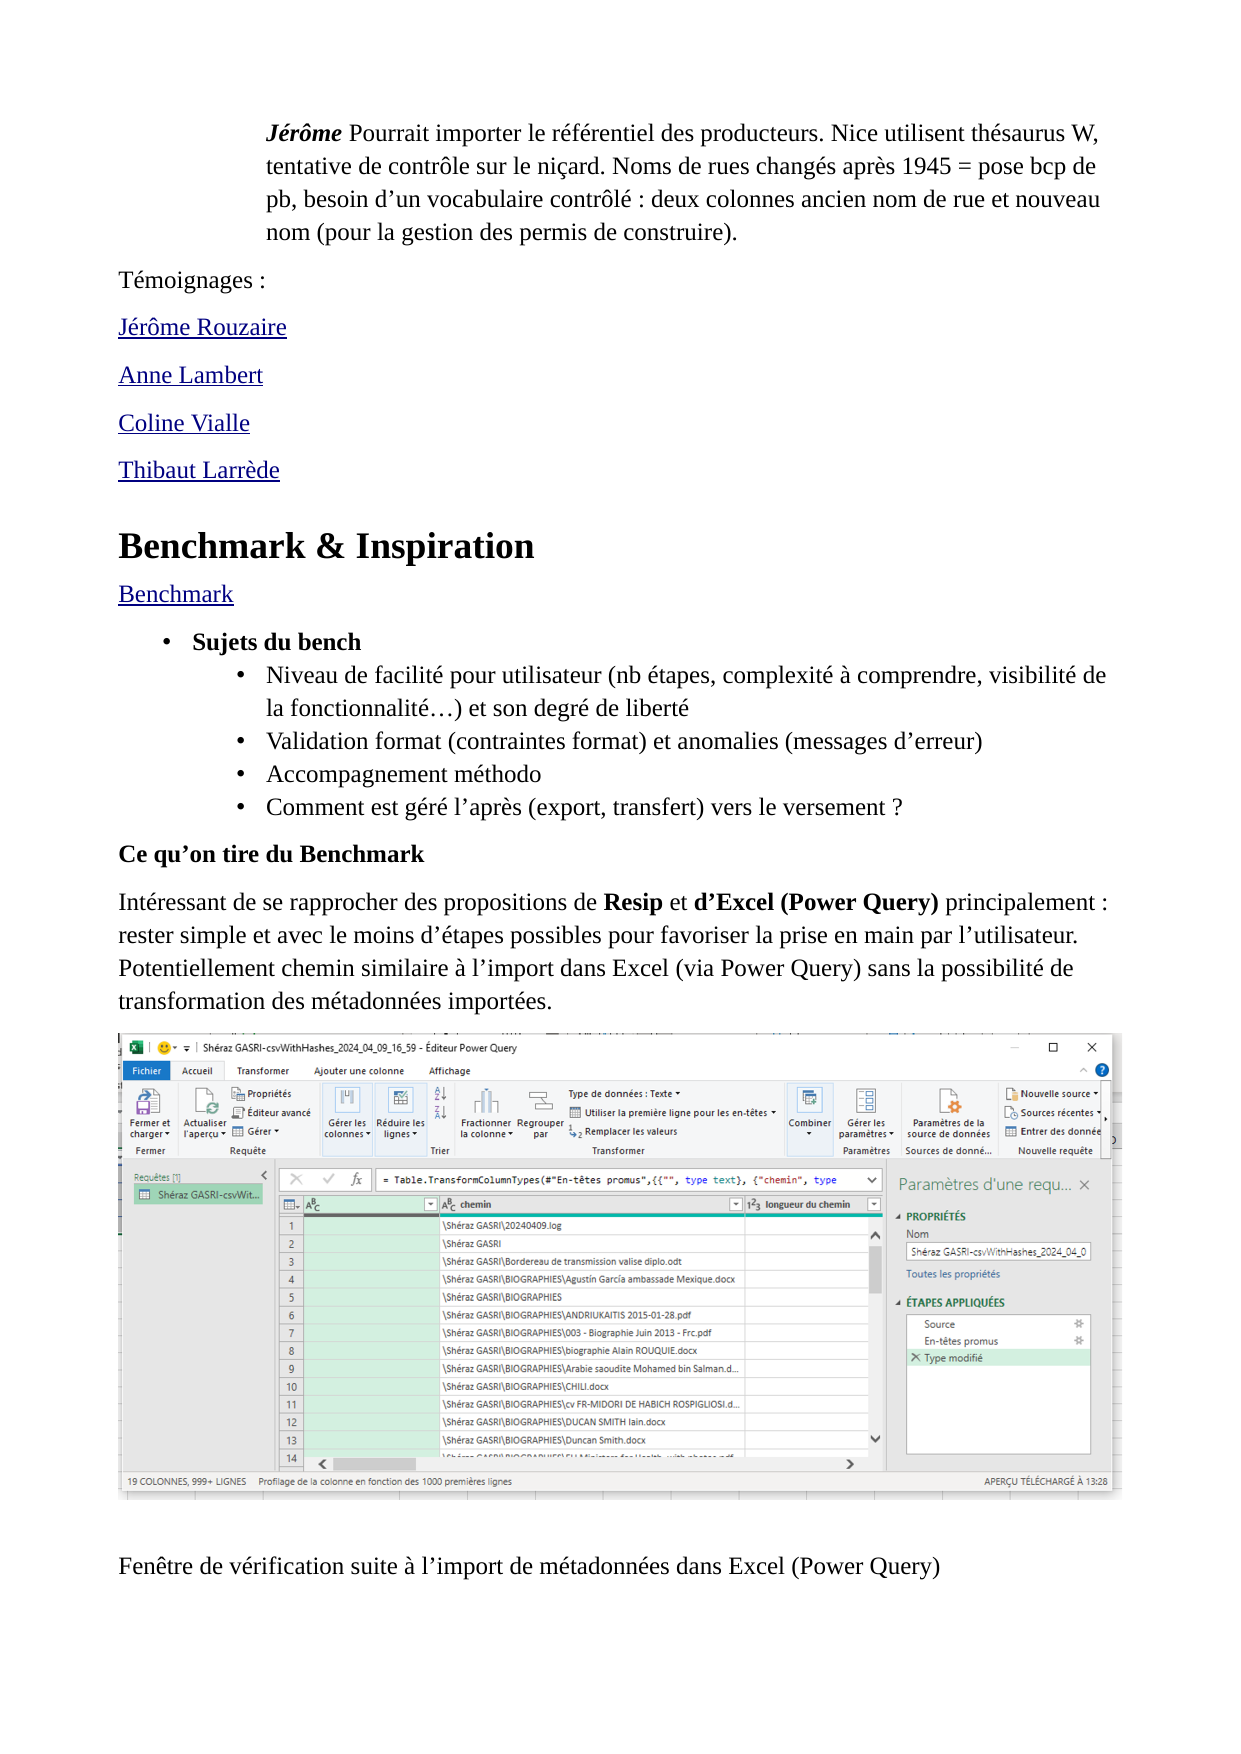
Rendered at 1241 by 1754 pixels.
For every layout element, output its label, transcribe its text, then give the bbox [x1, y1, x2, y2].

list Sujets du bench [162, 627, 1122, 656]
text Fenêtre de vérification suite à l’import de métadonnées dans Excel (Power Query) [118, 1551, 1122, 1580]
list Validation format (contraintes format) et anomalies (messages d’erreur) [236, 726, 1122, 755]
text Jérôme Rouzaire [118, 312, 1122, 341]
text Anne Lambert [118, 360, 1122, 389]
subtitle Benchmark & Inspiration [118, 524, 1122, 567]
list Accompagnement méthodo [236, 759, 1122, 788]
text Ce qu’on tire du Benchmark [118, 839, 1122, 868]
text Benchmark [118, 579, 1122, 608]
picture [118, 1033, 1123, 1500]
list Jérôme Pourrait importer le référentiel des producteurs. Nice utilisent thésaurus W, tentative de contrôle sur le niçard. Noms de rues changés après 1945 = pose bcp de pb, besoin d’un vocabulaire contrôlé : deux colonnes ancien nom de rue et nouveau nom (pour la gestion des permis de construire). [236, 118, 1122, 246]
list Niveau de facilité pour utilisateur (nb étapes, complexité à comprendre, visibilité de la fonctionnalité…) et son degré de liberté [236, 660, 1122, 722]
text Témoignages : [118, 265, 1122, 293]
list Comment est géré l’après (export, transfert) vers le versement ? [236, 792, 1122, 821]
text Intéressant de se rapprocher des propositions de Resip et d’Excel (Power Query) principalement : rester simple et avec le moins d’étapes possibles pour favoriser la prise en main par l’utilisateur. Potentiellement chemin similaire à l’import dans Excel (via Power Query) sans la possibilité de transformation des métadonnées importées. [118, 887, 1122, 1015]
text Coline Vialle [118, 408, 1122, 436]
text Thibaut Larrède [118, 455, 1122, 484]
